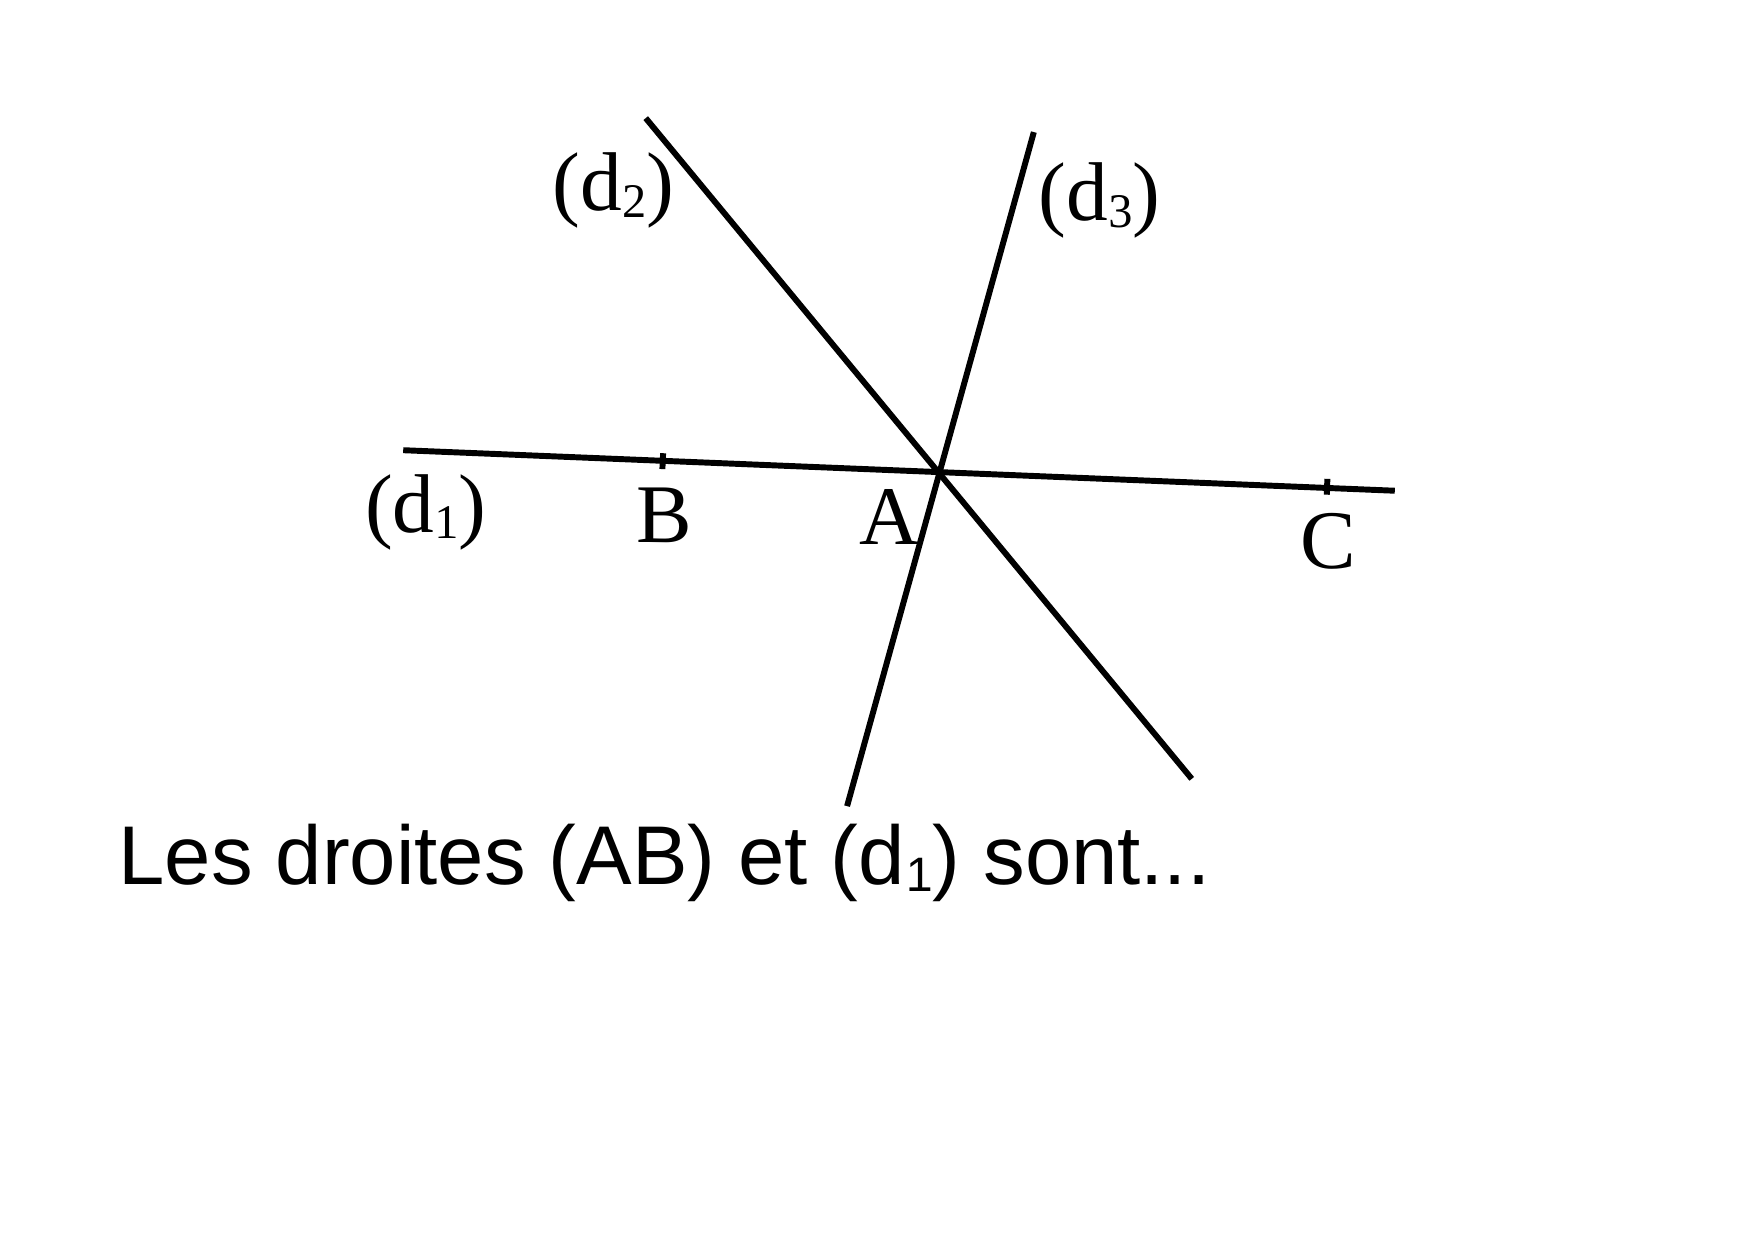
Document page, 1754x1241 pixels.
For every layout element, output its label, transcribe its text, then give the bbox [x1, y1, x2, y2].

text Les droites (AB) et (d1) sont... [118, 806, 1636, 902]
